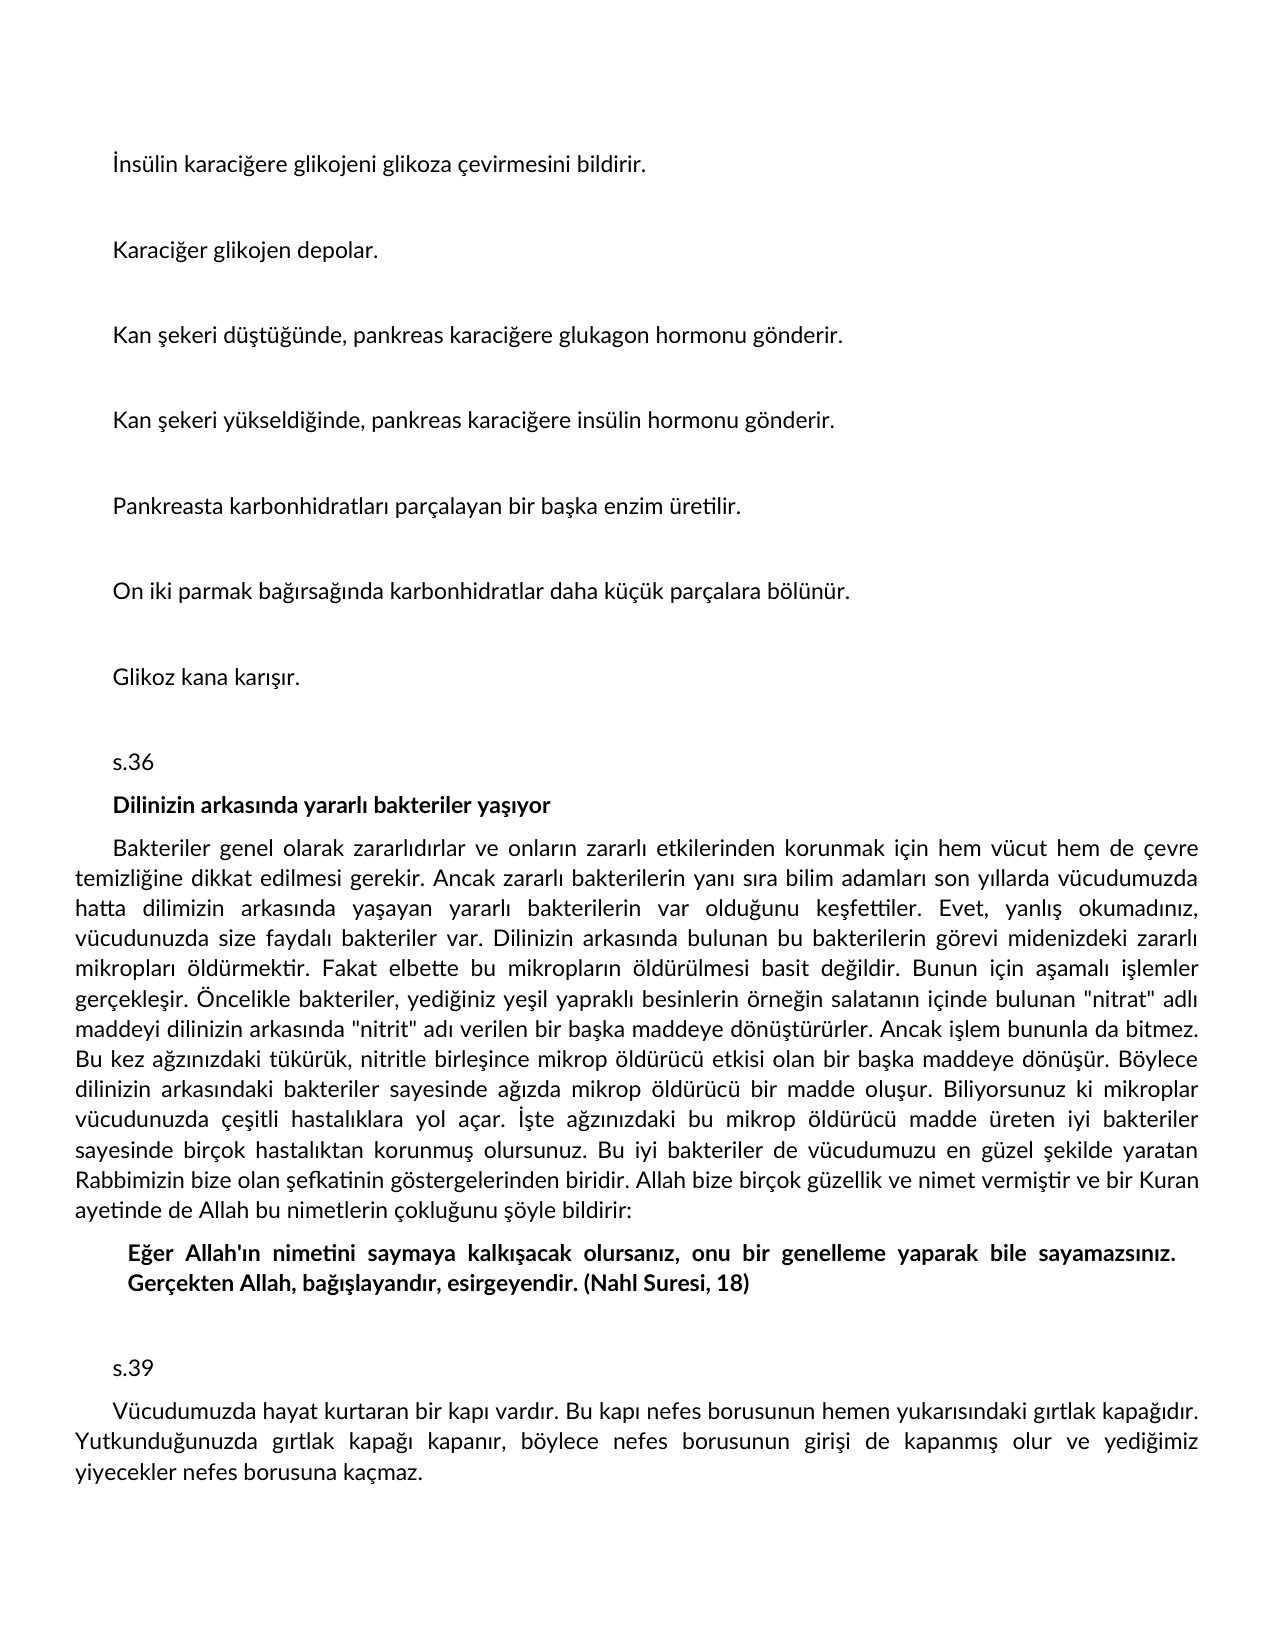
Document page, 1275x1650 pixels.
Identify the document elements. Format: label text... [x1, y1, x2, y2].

text Eğer Allah'ın nimetini saymaya kalkışacak olursanız, onu bir genelleme yaparak bile sayamazsınız. Gerçekten Allah, bağışlayandır, esirgeyendir. (Nahl Suresi, 18) [127, 1238, 1177, 1296]
text Karaciğer glikojen depolar. [75, 235, 1200, 263]
text s.39 [75, 1354, 1200, 1382]
text On iki parmak bağırsağında karbonhidratlar daha küçük parçalara bölünür. [75, 577, 1200, 604]
text Kan şekeri düştüğünde, pankreas karaciğere glukagon hormonu gönderir. [75, 321, 1200, 348]
text İnsülin karaciğere glikojeni glikoza çevirmesini bildirir. [75, 150, 1200, 177]
text s.36 [75, 748, 1200, 775]
text Bakteriler genel olarak zararlıdırlar ve onların zararlı etkilerinden korunmak için hem vücut hem de çevre temizliğine dikkat edilmesi gerekir. Ancak zararlı bakterilerin yanı sıra bilim adamları son yıllarda vücudumuzda hatta dilimizin arkasında yaşayan yararlı bakterilerin var olduğunu keşfettiler. Evet, yanlış okumadınız, vücudunuzda size faydalı bakteriler var. Dilinizin arkasında bulunan bu bakterilerin görevi midenizdeki zararlı mikropları öldürmektir. Fakat elbette bu mikropların öldürülmesi basit değildir. Bunun için aşamalı işlemler gerçekleşir. Öncelikle bakteriler, yediğiniz yeşil yapraklı besinlerin örneğin salatanın içinde bulunan "nitrat" adlı maddeyi dilinizin arkasında "nitrit" adı verilen bir başka maddeye dönüştürürler. Ancak işlem bununla da bitmez. Bu kez ağzınızdaki tükürük, nitritle birleşince mikrop öldürücü etkisi olan bir başka maddeye dönüşür. Böylece dilinizin arkasındaki bakteriler sayesinde ağızda mikrop öldürücü bir madde oluşur. Biliyorsunuz ki mikroplar vücudunuzda çeşitli hastalıklara yol açar. İşte ağzınızdaki bu mikrop öldürücü madde üreten iyi bakteriler sayesinde birçok hastalıktan korunmuş olursunuz. Bu iyi bakteriler de vücudumuzu en güzel şekilde yaratan Rabbimizin bize olan şefkatinin göstergelerinden biridir. Allah bize birçok güzellik ve nimet vermiştir ve bir Kuran ayetinde de Allah bu nimetlerin çokluğunu şöyle bildirir: [75, 833, 1200, 1223]
text Dilinizin arkasında yararlı bakteriler yaşıyor [75, 791, 1200, 818]
text Kan şekeri yükseldiğinde, pankreas karaciğere insülin hormonu gönderir. [75, 406, 1200, 434]
text Vücudumuzda hayat kurtaran bir kapı vardır. Bu kapı nefes borusunun hemen yukarısındaki gırtlak kapağıdır. Yutkunduğunuzda gırtlak kapağı kapanır, böylece nefes borusunun girişi de kapanmış olur ve yediğimiz yiyecekler nefes borusuna kaçmaz. [75, 1397, 1200, 1485]
text Pankreasta karbonhidratları parçalayan bir başka enzim üretilir. [75, 492, 1200, 519]
text Glikoz kana karışır. [75, 662, 1200, 690]
